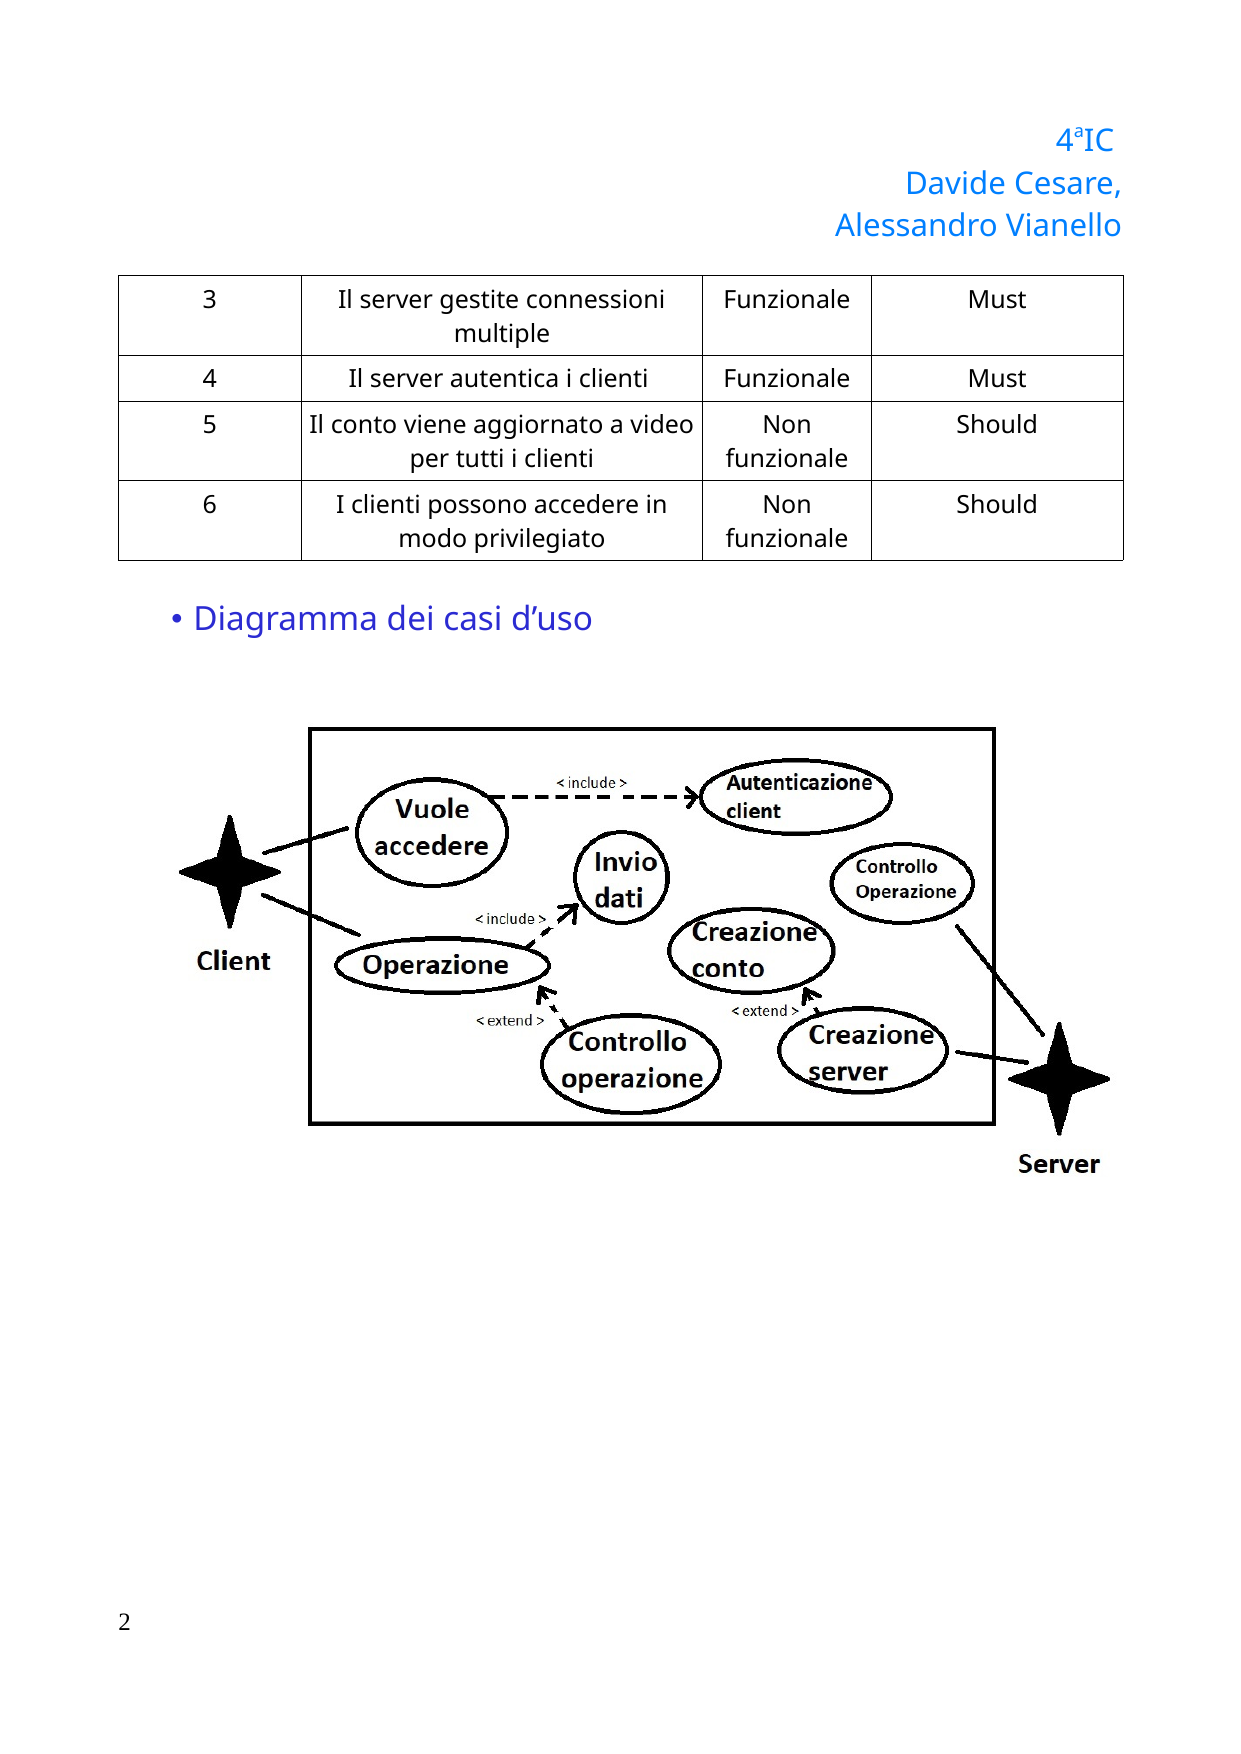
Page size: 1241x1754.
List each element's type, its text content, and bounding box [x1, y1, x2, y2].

table_cell 3 [119, 276, 301, 355]
table_cell 6 [119, 481, 301, 560]
table_cell Must [872, 356, 1123, 401]
table_cell Funzionale [703, 276, 871, 355]
table_cell Il conto viene aggiornato a video per tutti i clienti [302, 402, 702, 480]
table_cell Il server gestite connessioni multiple [302, 276, 702, 355]
table_cell Il server autentica i clienti [302, 356, 702, 401]
table_cell 4 [119, 356, 301, 401]
table_cell Should [872, 481, 1123, 560]
list Diagramma dei casi d’uso [136, 594, 1122, 640]
table_cell Should [872, 402, 1123, 480]
table_cell Non funzionale [703, 402, 871, 480]
table_cell Funzionale [703, 356, 871, 401]
table_cell Non funzionale [703, 481, 871, 560]
table_cell I clienti possono accedere in modo privilegiato [302, 481, 702, 560]
table_cell Must [872, 276, 1123, 355]
table_cell 5 [119, 402, 301, 480]
picture [118, 673, 1123, 1239]
